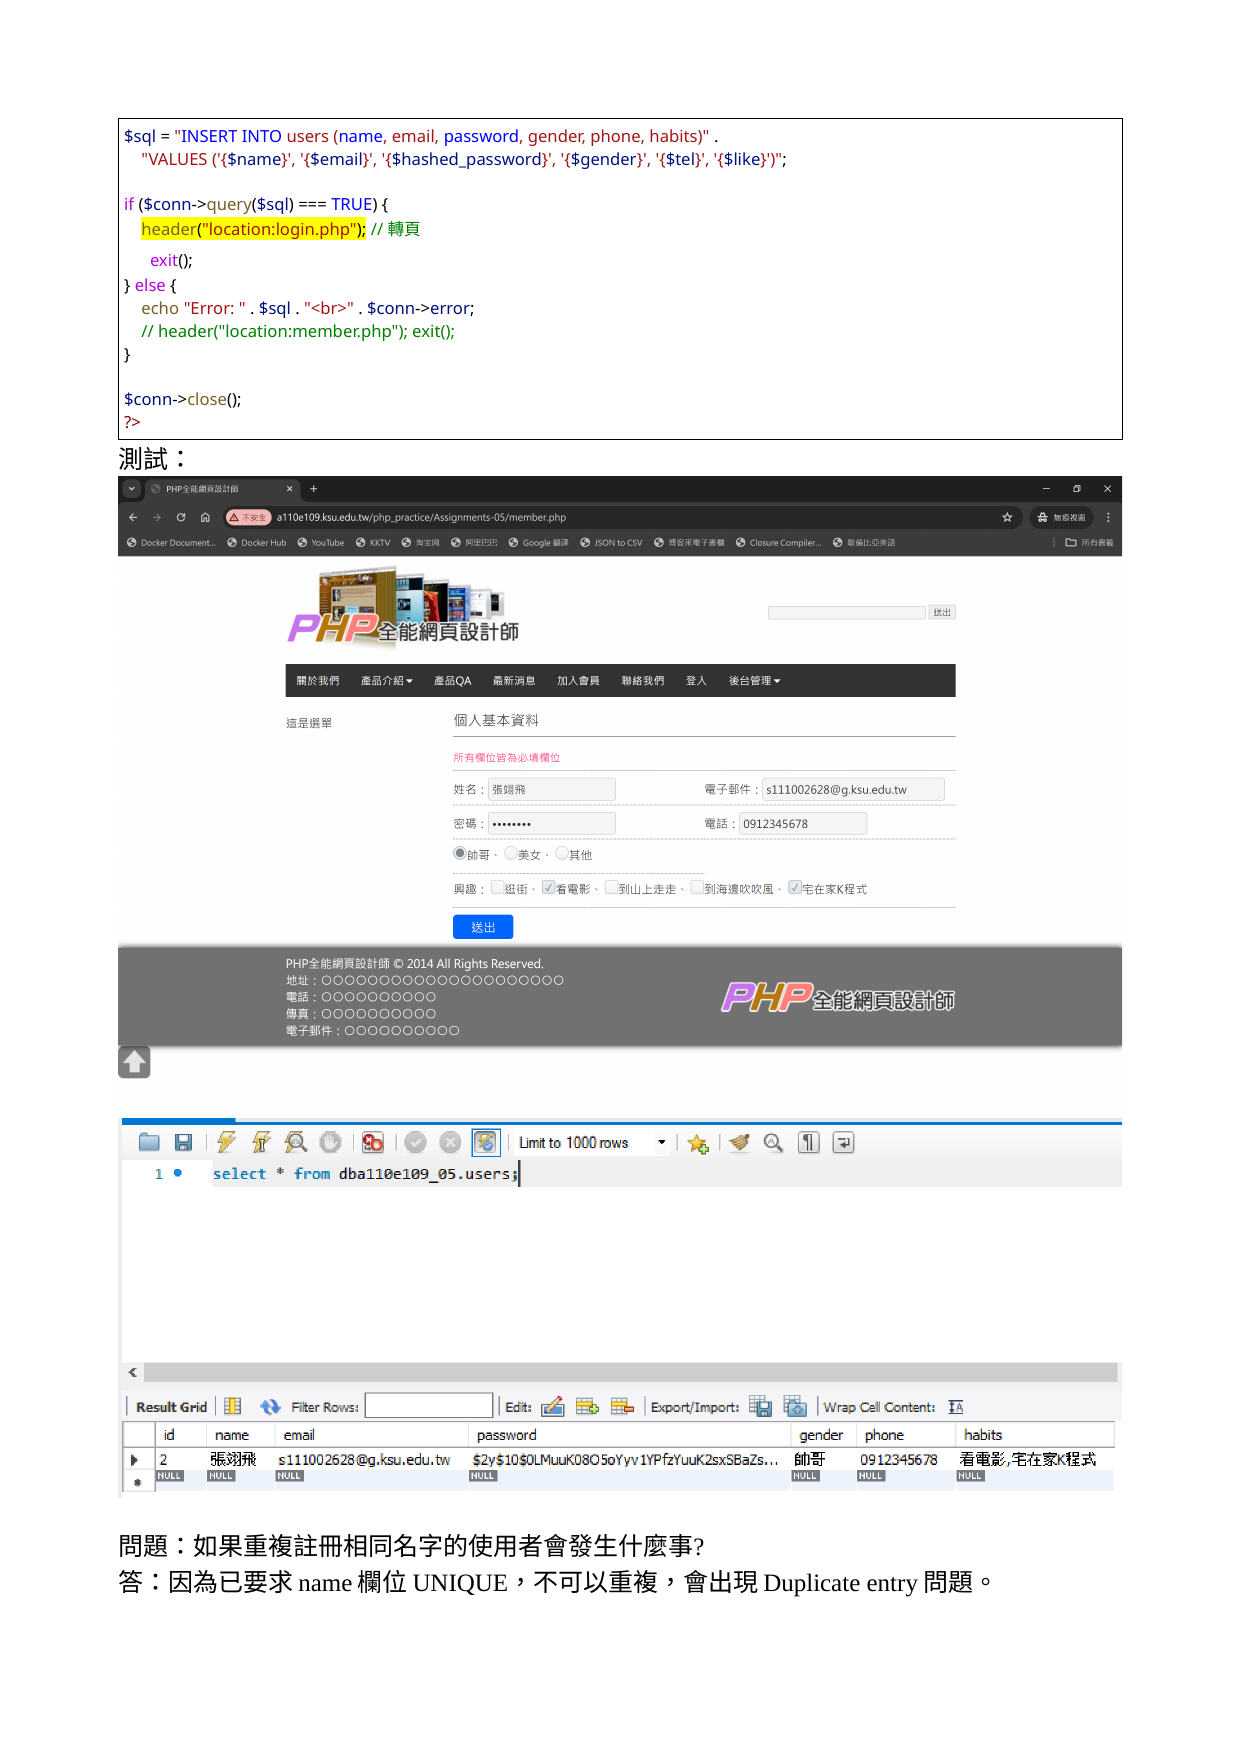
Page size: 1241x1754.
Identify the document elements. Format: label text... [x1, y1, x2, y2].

text 答：因為已要求name欄位UNIQUE，不可以重複，會出現Duplicate entry問題。 [118, 1562, 1122, 1598]
text 測試： [118, 440, 1122, 476]
table_header $sql = "INSERT INTO users (name, email, password, gender, phone, habits)" . "VALUES ('{$name}', '{$email}', '{$hashed_password}', '{$gender}', '{$tel}', '{$like}')"; if ($conn->query($sql) === TRUE) { header("location:login.php"); // 轉頁 exit(); } else { echo "Error: " . $sql . "<br>" . $conn->error; // header("location:member.php"); exit(); } $conn->close(); ?> [119, 119, 1122, 439]
text 問題：如果重複註冊相同名字的使用者會發生什麼事? [118, 1526, 1122, 1562]
